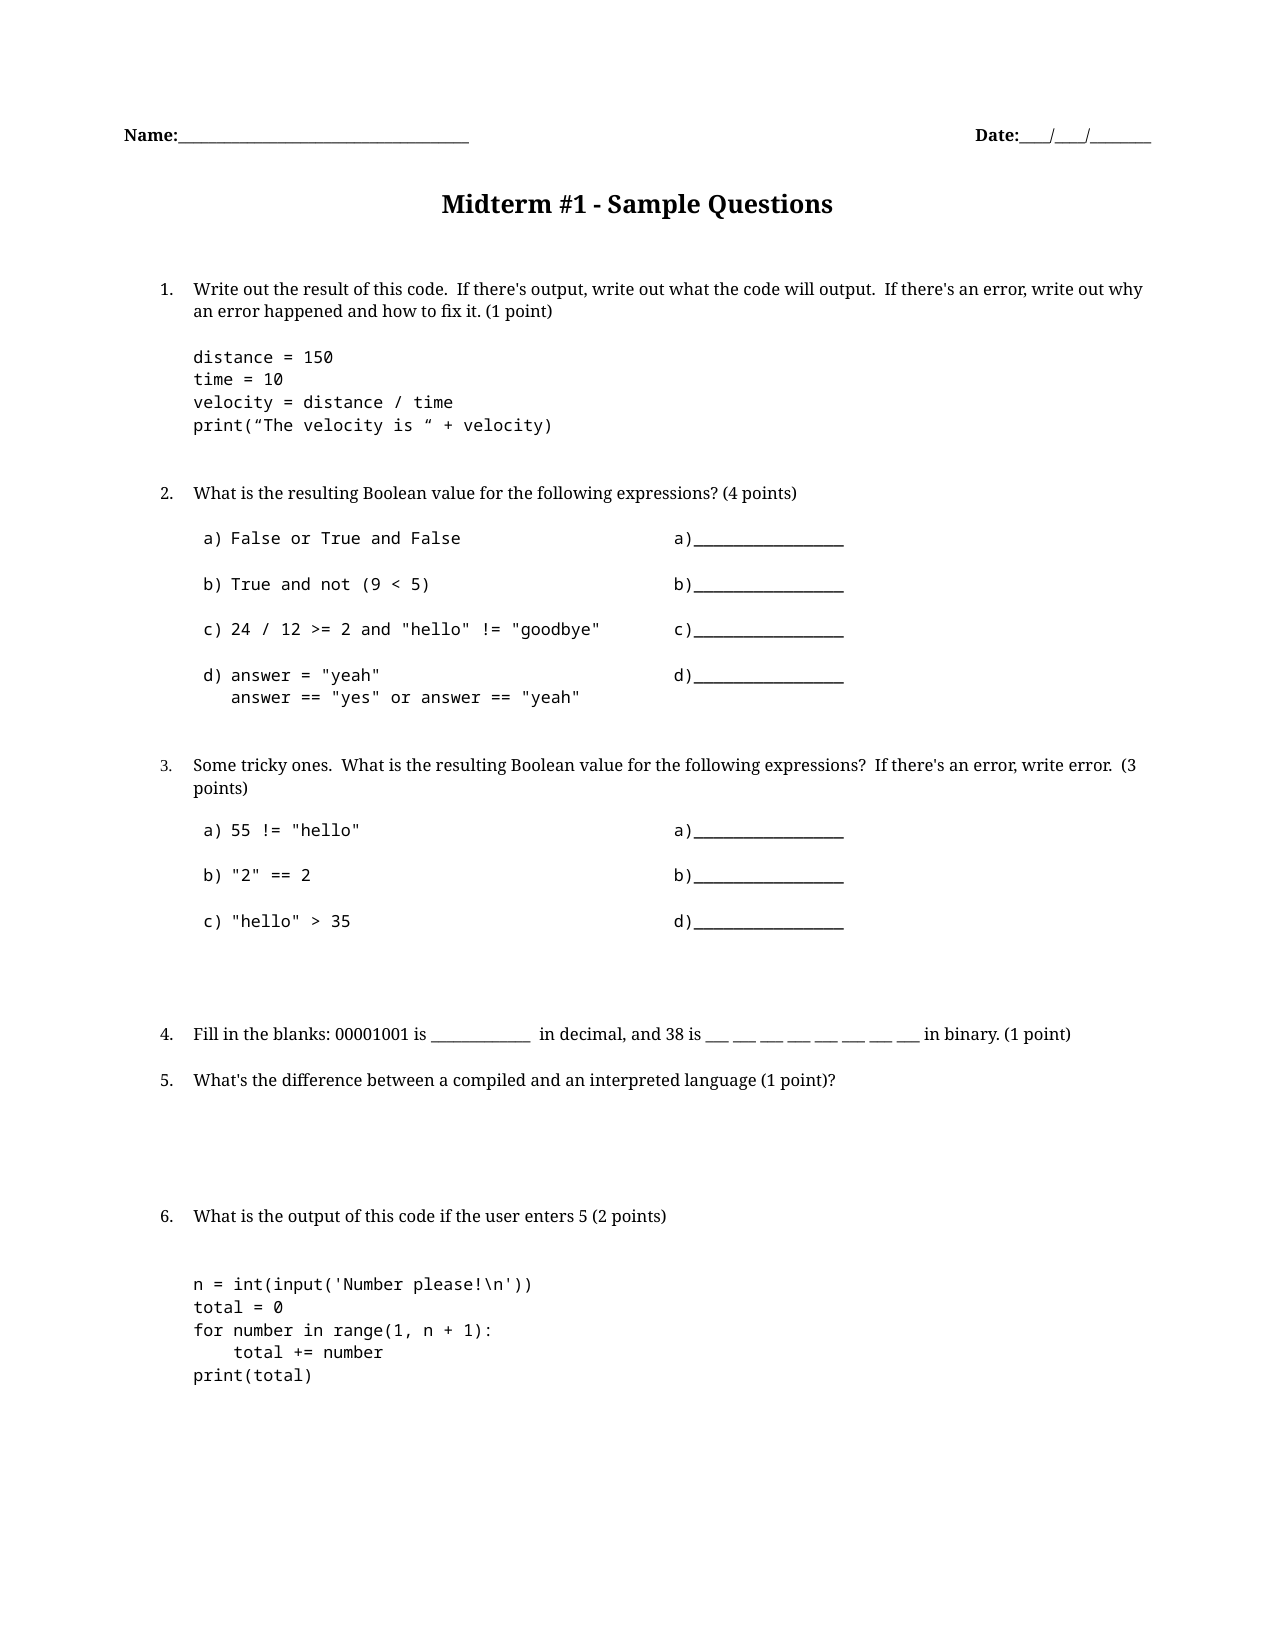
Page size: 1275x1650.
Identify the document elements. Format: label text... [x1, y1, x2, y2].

list answer = "yeah" d)_______________ answer == "yes" or answer == "yeah" [193, 663, 1157, 731]
list False or True and False a)_______________ [193, 527, 1157, 572]
list Fill in the blanks: 00001001 is _____________ in decimal, and 38 is ___ ___ ___ ___ ___ ___ ___ ___ in binary. (1 point) [156, 1023, 1157, 1046]
list True and not (9 < 5) b)_______________ [193, 572, 1157, 618]
list for number in range(1, n + 1): [156, 1318, 1157, 1341]
table_header Date:____/____/________ [638, 118, 1157, 152]
list 24 / 12 >= 2 and "hello" != "goodbye" c)_______________ [193, 618, 1157, 663]
list What is the resulting Boolean value for the following expressions? (4 points) [156, 482, 1157, 527]
list What's the difference between a compiled and an interpreted language (1 point)? [156, 1068, 1157, 1205]
list Some tricky ones. What is the resulting Boolean value for the following expressions? If there's an error, write error. (3 points) [156, 754, 1157, 819]
list "2" == 2 b)_______________ [193, 864, 1157, 909]
list What is the output of this code if the user enters 5 (2 points) [156, 1205, 1157, 1227]
table_header Name:______________________________________ [118, 118, 637, 152]
list print(total) [156, 1364, 1157, 1386]
text Midterm #1 - Sample Questions [118, 152, 1157, 277]
list 55 != "hello" a)_______________ [193, 819, 1157, 864]
list Write out the result of this code. If there's output, write out what the code will output. If there's an error, write out why an error happened and how to fix it. (1 point) distance = 150 time = 10 velocity = distance / time print(“The velocity is “ + velocity) [156, 277, 1157, 482]
list "hello" > 35 d)_______________ [193, 909, 1157, 955]
list total += number [156, 1341, 1157, 1364]
list n = int(input('Number please!\n')) total = 0 [156, 1273, 1157, 1318]
